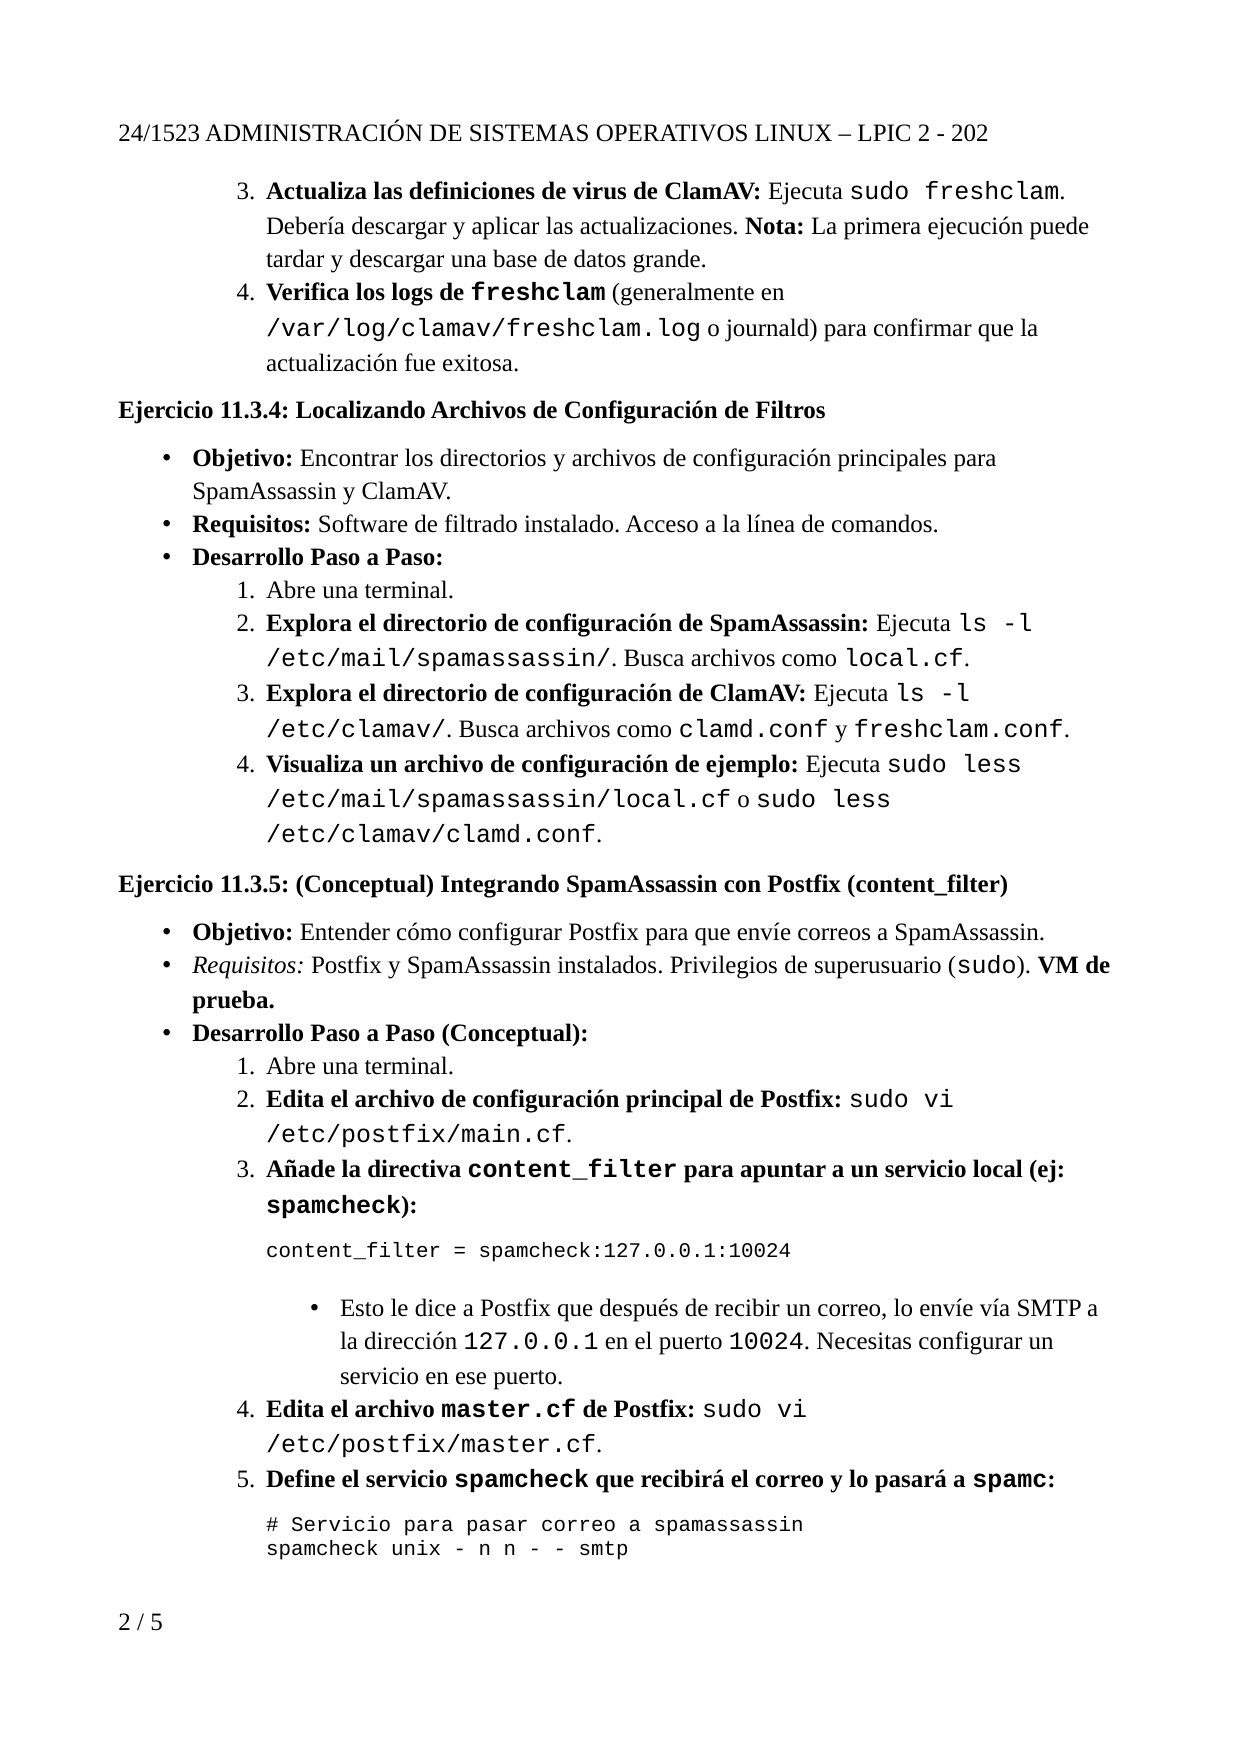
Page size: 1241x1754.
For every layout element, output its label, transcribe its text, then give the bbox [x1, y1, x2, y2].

list Añade la directiva content_filter para apuntar a un servicio local (ej: spamcheck): [236, 1154, 1122, 1221]
list Desarrollo Paso a Paso: [162, 542, 1122, 571]
list Objetivo: Encontrar los directorios y archivos de configuración principales para SpamAssassin y ClamAV. [162, 443, 1122, 505]
list Edita el archivo master.cf de Postfix: sudo vi /etc/postfix/master.cf. [236, 1394, 1122, 1460]
list content_filter = spamcheck:127.0.0.1:10024 [236, 1240, 1122, 1263]
text Ejercicio 11.3.4: Localizando Archivos de Configuración de Filtros [118, 395, 1122, 424]
list Explora el directorio de configuración de SpamAssassin: Ejecuta ls -l /etc/mail/spamassassin/. Busca archivos como local.cf. [236, 608, 1122, 674]
list Requisitos: Software de filtrado instalado. Acceso a la línea de comandos. [162, 509, 1122, 538]
list Desarrollo Paso a Paso (Conceptual): [162, 1018, 1122, 1047]
list Esto le dice a Postfix que después de recibir un correo, lo envíe vía SMTP a la dirección 127.0.0.1 en el puerto 10024. Necesitas configurar un servicio en ese puerto. [310, 1293, 1122, 1390]
list Visualiza un archivo de configuración de ejemplo: Ejecuta sudo less /etc/mail/spamassassin/local.cf o sudo less /etc/clamav/clamd.conf. [236, 749, 1122, 850]
list spamcheck unix - n n - - smtp [236, 1538, 1122, 1562]
list Abre una terminal. [236, 575, 1122, 604]
list Objetivo: Entender cómo configurar Postfix para que envíe correos a SpamAssassin. [162, 917, 1122, 946]
list Verifica los logs de freshclam (generalmente en /var/log/clamav/freshclam.log o journald) para confirmar que la actualización fue exitosa. [236, 277, 1122, 376]
list Explora el directorio de configuración de ClamAV: Ejecuta ls -l /etc/clamav/. Busca archivos como clamd.conf y freshclam.conf. [236, 678, 1122, 744]
list Actualiza las definiciones de virus de ClamAV: Ejecuta sudo freshclam. Debería descargar y aplicar las actualizaciones. Nota: La primera ejecución puede tardar y descargar una base de datos grande. [236, 176, 1122, 273]
list Abre una terminal. [236, 1051, 1122, 1080]
list # Servicio para pasar correo a spamassassin [236, 1514, 1122, 1538]
list Define el servicio spamcheck que recibirá el correo y lo pasará a spamc: [236, 1464, 1122, 1495]
list Requisitos: Postfix y SpamAssassin instalados. Privilegios de superusuario (sudo). VM de prueba. [162, 950, 1122, 1014]
text Ejercicio 11.3.5: (Conceptual) Integrando SpamAssassin con Postfix (content_filter) [118, 869, 1122, 898]
list Edita el archivo de configuración principal de Postfix: sudo vi /etc/postfix/main.cf. [236, 1084, 1122, 1150]
